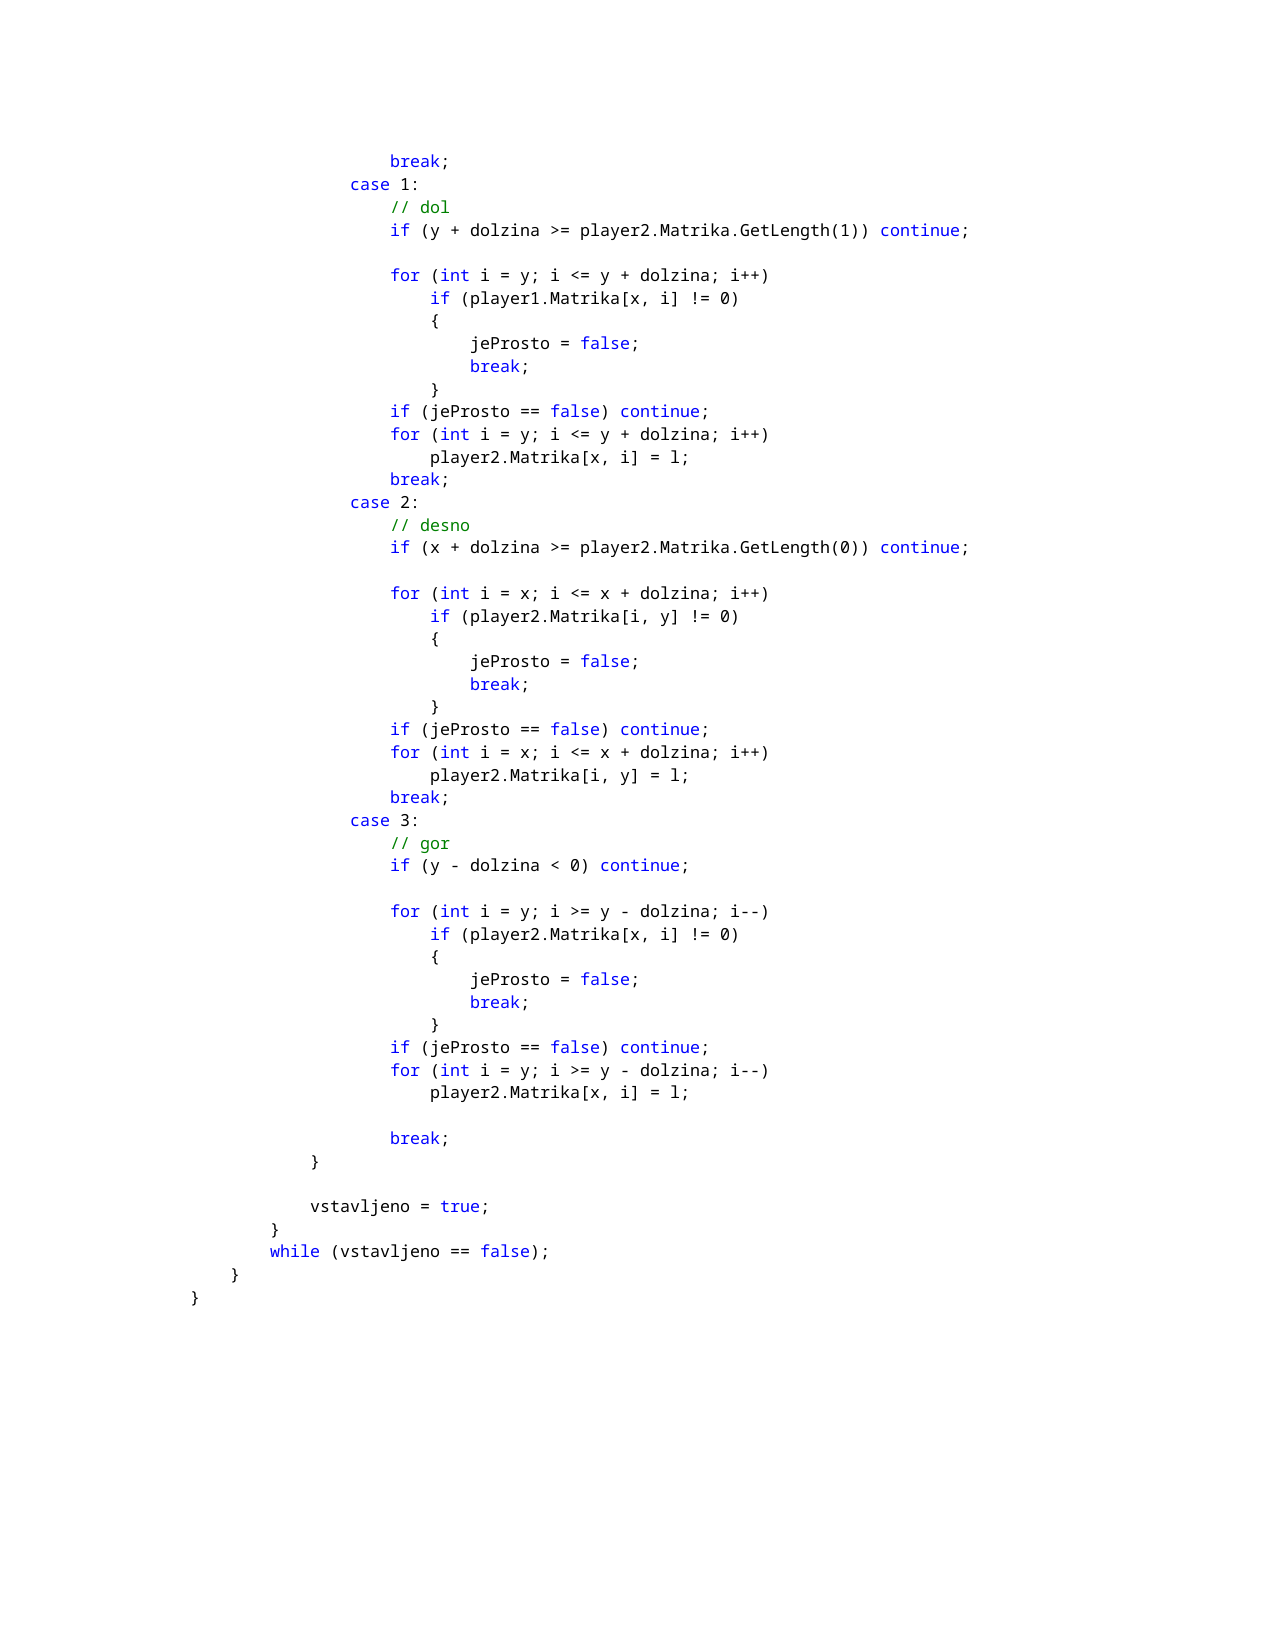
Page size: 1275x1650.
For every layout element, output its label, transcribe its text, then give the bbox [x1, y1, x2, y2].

text if (jeProsto == false) continue; [150, 718, 1125, 740]
text if (player2.Matrika[i, y] != 0) [150, 604, 1125, 627]
text for (int i = y; i >= y - dolzina; i--) [150, 899, 1125, 922]
text for (int i = y; i >= y - dolzina; i--) [150, 1058, 1125, 1081]
text { [150, 627, 1125, 649]
text if (player1.Matrika[x, i] != 0) [150, 286, 1125, 309]
text while (vstavljeno == false); [150, 1240, 1125, 1263]
text jeProsto = false; [150, 649, 1125, 672]
text player2.Matrika[x, i] = l; [150, 1081, 1125, 1104]
text if (x + dolzina >= player2.Matrika.GetLength(0)) continue; [150, 536, 1125, 559]
text if (y - dolzina < 0) continue; [150, 854, 1125, 877]
text // gor [150, 831, 1125, 854]
text if (player2.Matrika[x, i] != 0) [150, 922, 1125, 945]
text break; [150, 990, 1125, 1013]
text // desno [150, 513, 1125, 536]
text break; [150, 1126, 1125, 1149]
text case 1: [150, 173, 1125, 195]
text break; [150, 786, 1125, 808]
text break; [150, 468, 1125, 491]
text jeProsto = false; [150, 967, 1125, 990]
text break; [150, 150, 1125, 173]
text vstavljeno = true; [150, 1194, 1125, 1217]
text } [150, 1263, 1125, 1285]
text if (y + dolzina >= player2.Matrika.GetLength(1)) continue; [150, 218, 1125, 241]
text player2.Matrika[i, y] = l; [150, 763, 1125, 786]
text } [150, 1149, 1125, 1172]
text for (int i = x; i <= x + dolzina; i++) [150, 740, 1125, 763]
text } [150, 695, 1125, 718]
text { [150, 945, 1125, 967]
text break; [150, 354, 1125, 377]
text for (int i = y; i <= y + dolzina; i++) [150, 422, 1125, 445]
text // dol [150, 195, 1125, 218]
text jeProsto = false; [150, 332, 1125, 354]
text case 3: [150, 808, 1125, 831]
text if (jeProsto == false) continue; [150, 1036, 1125, 1058]
text { [150, 309, 1125, 332]
text break; [150, 672, 1125, 695]
text } [150, 1285, 1125, 1308]
text if (jeProsto == false) continue; [150, 400, 1125, 422]
text } [150, 1013, 1125, 1036]
text } [150, 1217, 1125, 1240]
text for (int i = x; i <= x + dolzina; i++) [150, 581, 1125, 604]
text player2.Matrika[x, i] = l; [150, 445, 1125, 468]
text case 2: [150, 491, 1125, 513]
text } [150, 377, 1125, 400]
text for (int i = y; i <= y + dolzina; i++) [150, 263, 1125, 286]
